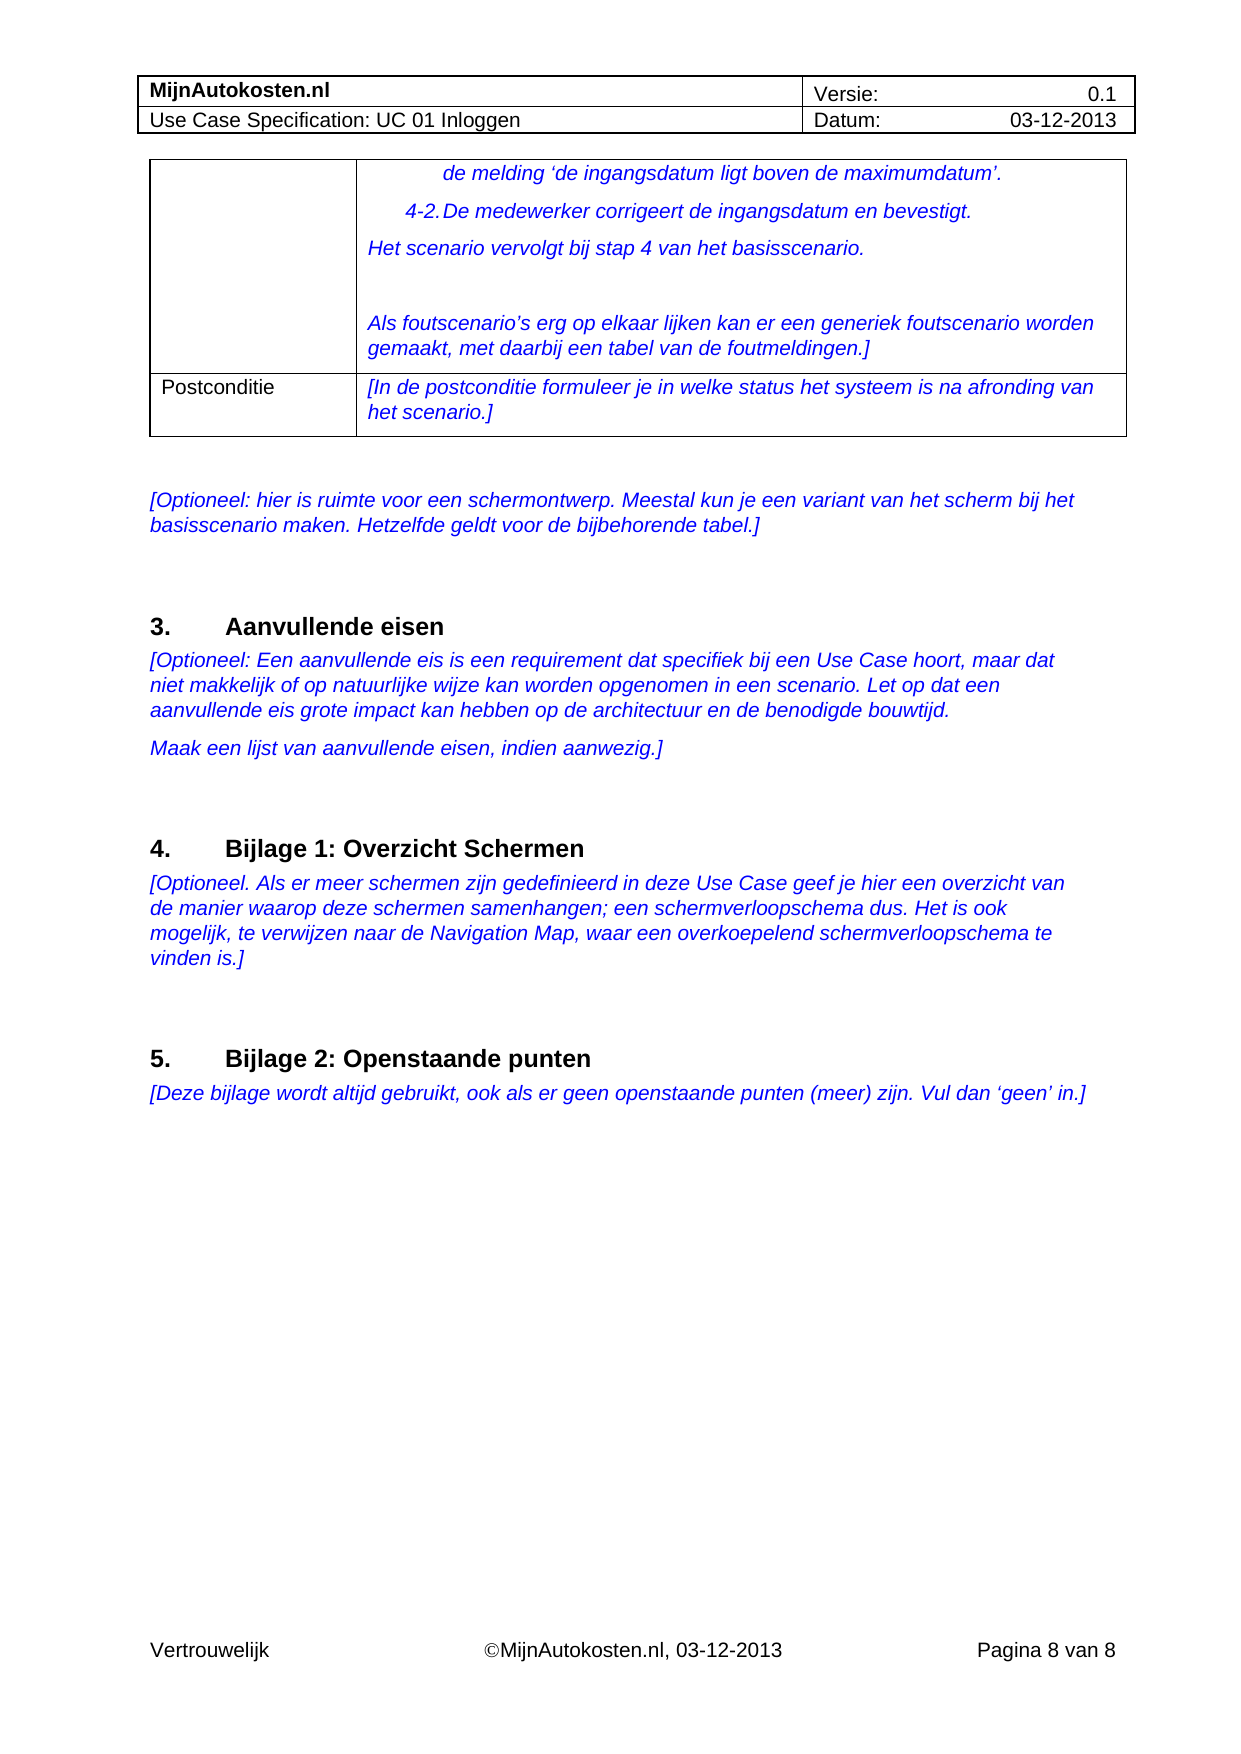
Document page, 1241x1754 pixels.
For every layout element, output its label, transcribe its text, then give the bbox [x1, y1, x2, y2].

table_cell de melding ‘de ingangsdatum ligt boven de maximumdatum’. De medewerker corrigeert de ingangsdatum en bevestigt. Het scenario vervolgt bij stap 4 van het basisscenario. Als foutscenario’s erg op elkaar lijken kan er een generiek foutscenario worden gemaakt, met daarbij een tabel van de foutmeldingen.] [357, 160, 1126, 372]
table_cell [In de postconditie formuleer je in welke status het systeem is na afronding van het scenario.] [357, 374, 1126, 436]
table_cell Postconditie [151, 374, 356, 436]
text Maak een lijst van aanvullende eisen, indien aanwezig.] [150, 734, 1090, 759]
subtitle Bijlage 2: Openstaande punten [150, 1044, 1090, 1073]
subtitle Bijlage 1: Overzicht Schermen [150, 834, 1090, 863]
subtitle Aanvullende eisen [150, 612, 1090, 641]
text [Optioneel: hier is ruimte voor een schermontwerp. Meestal kun je een variant van het scherm bij het basisscenario maken. Hetzelfde geldt voor de bijbehorende tabel.] [150, 487, 1090, 537]
text [Deze bijlage wordt altijd gebruikt, ook als er geen openstaande punten (meer) zijn. Vul dan ‘geen’ in.] [150, 1079, 1090, 1104]
text [Optioneel. Als er meer schermen zijn gedefinieerd in deze Use Case geef je hier een overzicht van de manier waarop deze schermen samenhangen; een schermverloopschema dus. Het is ook mogelijk, te verwijzen naar de Navigation Map, waar een overkoepelend schermverloopschema te vinden is.] [150, 869, 1090, 969]
text [Optioneel: Een aanvullende eis is een requirement dat specifiek bij een Use Case hoort, maar dat niet makkelijk of op natuurlijke wijze kan worden opgenomen in een scenario. Let op dat een aanvullende eis grote impact kan hebben op de architectuur en de benodigde bouwtijd. [150, 647, 1090, 722]
table_cell [151, 160, 356, 372]
